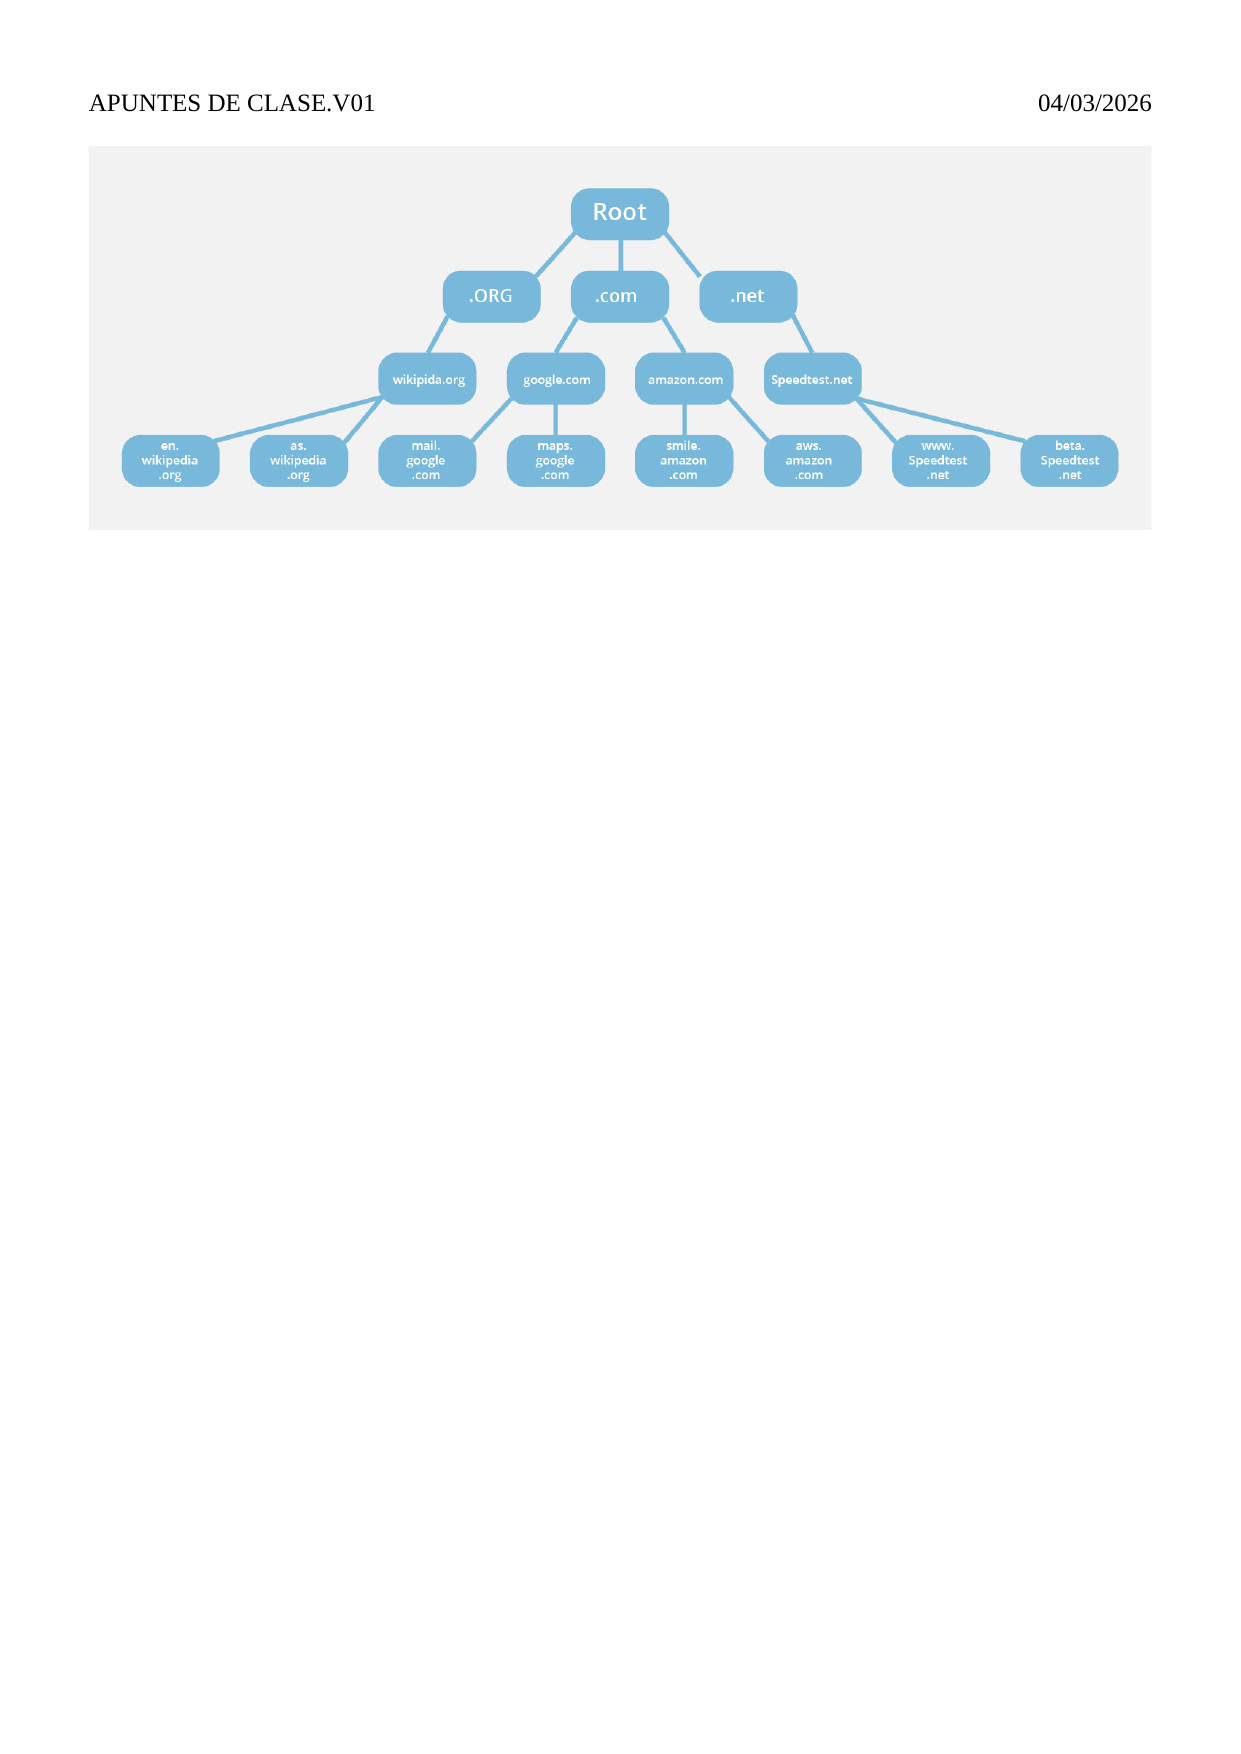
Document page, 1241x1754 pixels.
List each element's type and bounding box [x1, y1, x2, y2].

picture [88, 146, 1152, 530]
